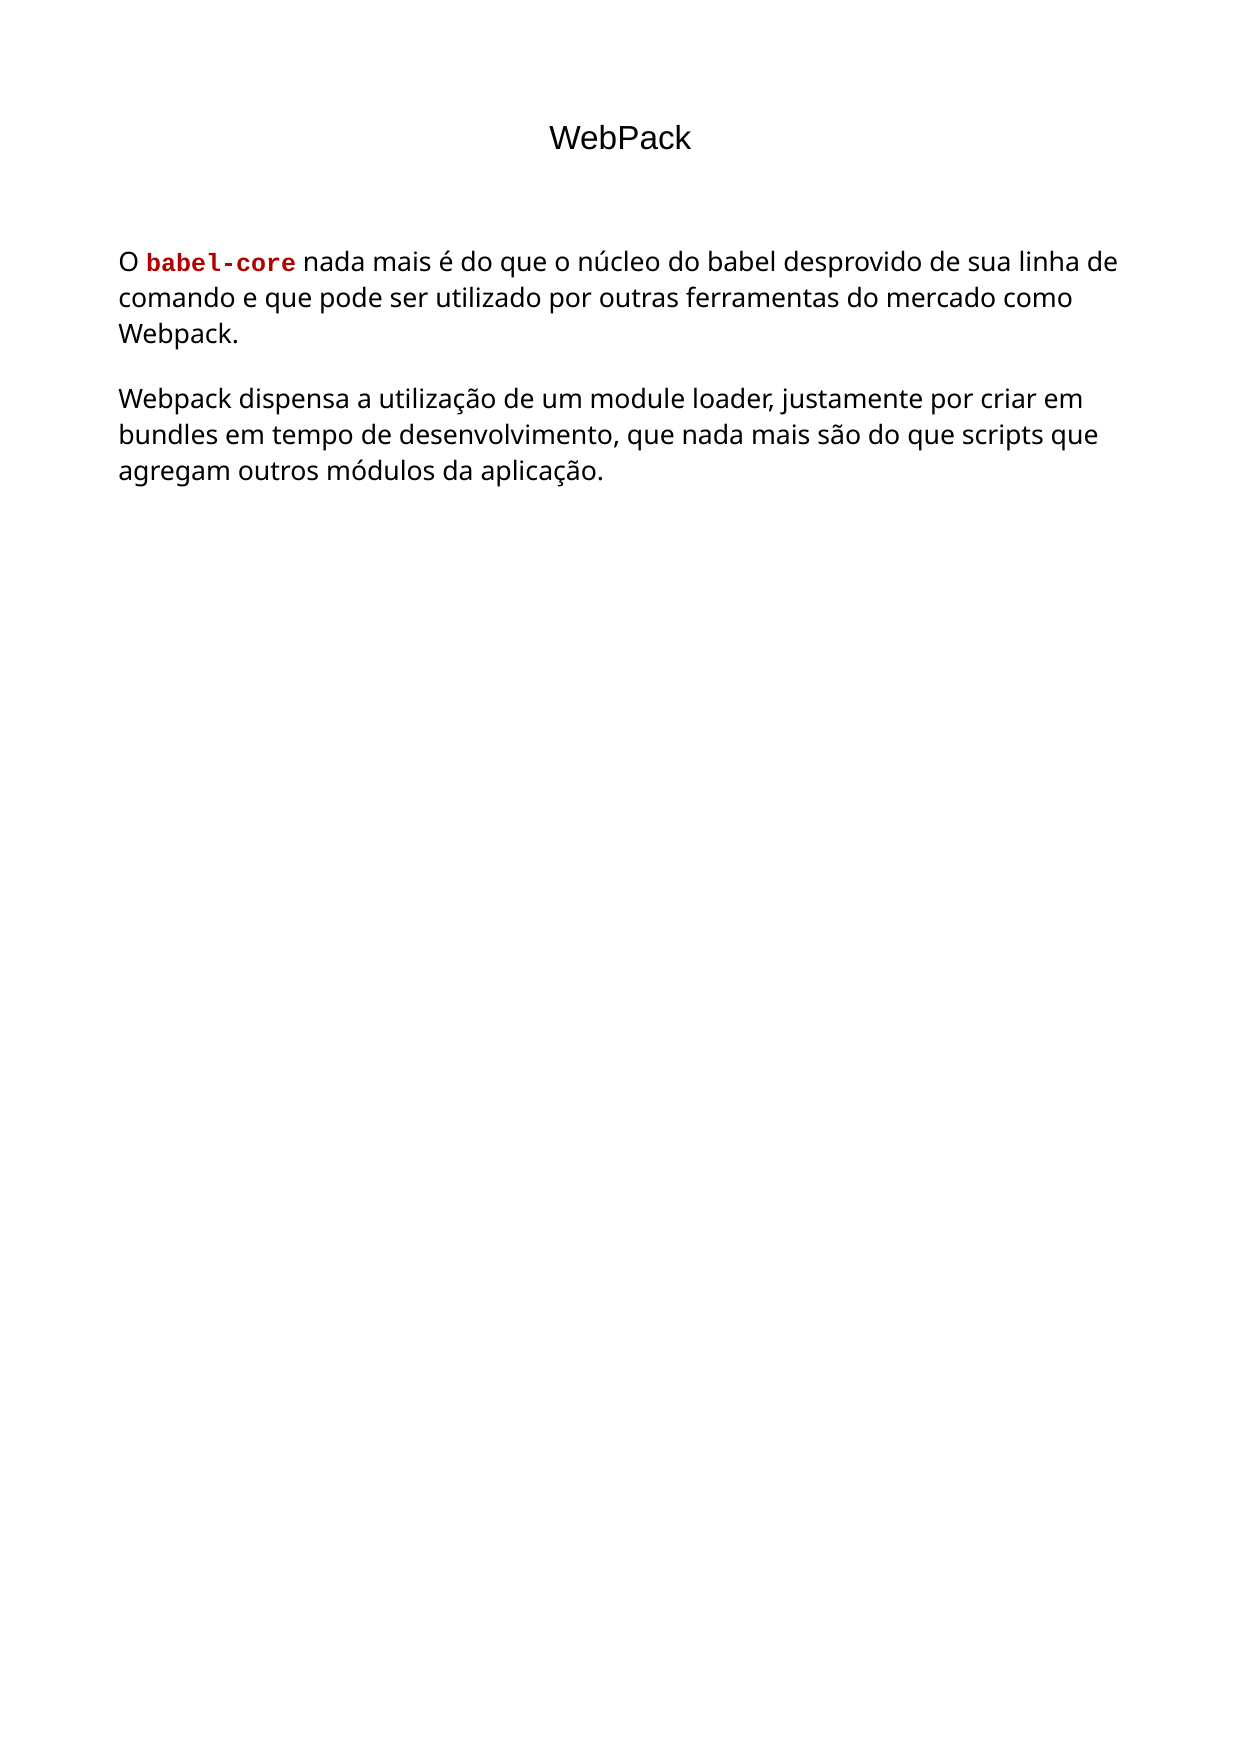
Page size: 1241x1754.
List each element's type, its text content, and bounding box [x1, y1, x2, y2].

text WebPack [118, 118, 1122, 157]
text O babel-core nada mais é do que o núcleo do babel desprovido de sua linha de comando e que pode ser utilizado por outras ferramentas do mercado como Webpack. [118, 214, 1122, 351]
text Webpack dispensa a utilização de um module loader, justamente por criar em bundles em tempo de desenvolvimento, que nada mais são do que scripts que agregam outros módulos da aplicação. [118, 380, 1122, 488]
